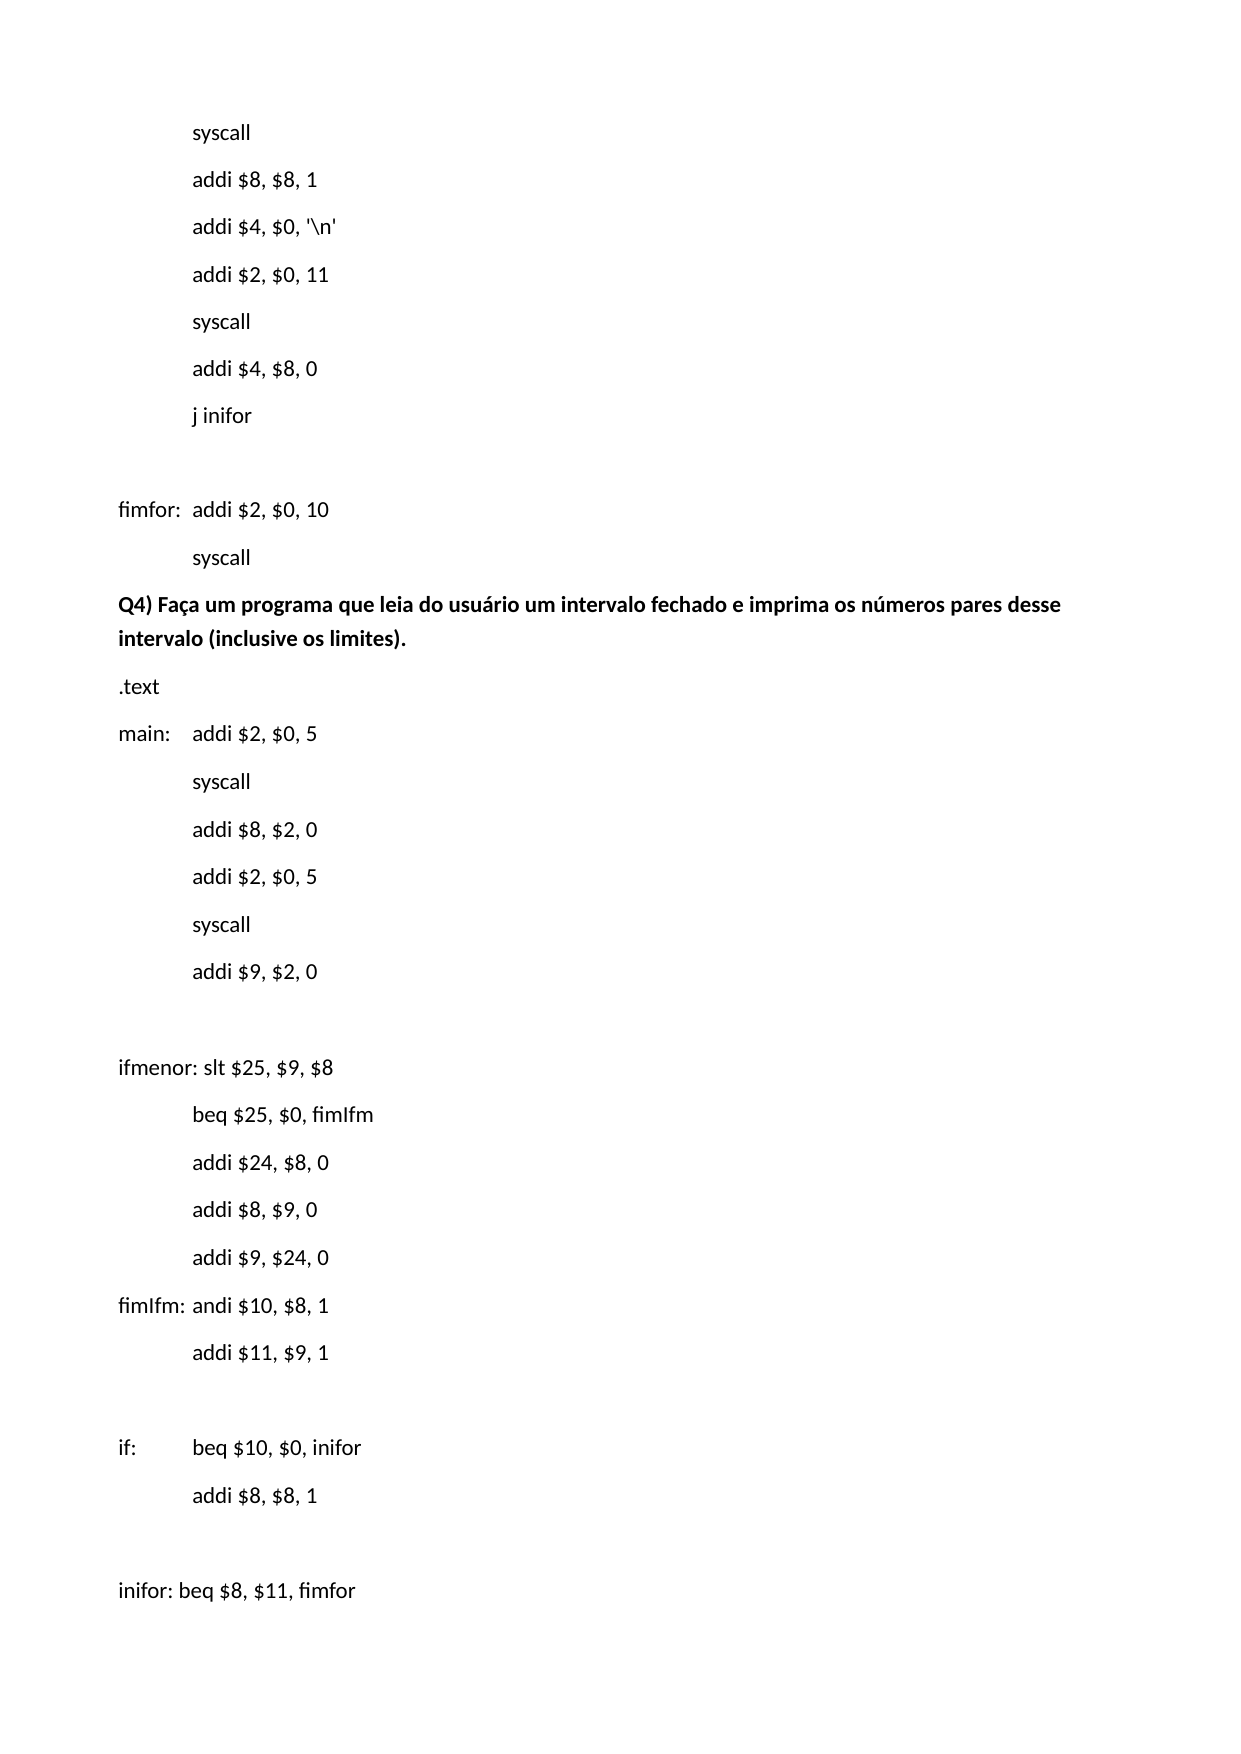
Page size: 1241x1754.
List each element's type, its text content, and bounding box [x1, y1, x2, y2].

text main: addi $2, $0, 5 [118, 719, 1122, 747]
text addi $2, $0, 11 [118, 260, 1122, 288]
text .text [118, 672, 1122, 700]
text addi $8, $8, 1 [118, 1481, 1122, 1509]
text addi $8, $2, 0 [118, 815, 1122, 843]
text syscall [118, 307, 1122, 335]
text addi $9, $2, 0 [118, 957, 1122, 986]
text addi $4, $8, 0 [118, 354, 1122, 382]
text syscall [118, 910, 1122, 938]
text j inifor [118, 401, 1122, 429]
text addi $4, $0, '\n' [118, 212, 1122, 241]
text addi $8, $9, 0 [118, 1196, 1122, 1223]
text addi $11, $9, 1 [118, 1338, 1122, 1366]
text beq $25, $0, fimIfm [118, 1100, 1122, 1128]
text ifmenor: slt $25, $9, $8 [118, 1053, 1122, 1081]
text syscall [118, 543, 1122, 571]
text addi $2, $0, 5 [118, 862, 1122, 890]
text addi $8, $8, 1 [118, 165, 1122, 193]
text addi $24, $8, 0 [118, 1148, 1122, 1176]
text fimfor: addi $2, $0, 10 [118, 496, 1122, 524]
text fimIfm: andi $10, $8, 1 [118, 1291, 1122, 1319]
text syscall [118, 767, 1122, 795]
text Q4) Faça um programa que leia do usuário um intervalo fechado e imprima os números pares desse intervalo (inclusive os limites). [118, 590, 1122, 652]
text syscall [118, 118, 1122, 146]
text inifor: beq $8, $11, fimfor [118, 1576, 1122, 1604]
text addi $9, $24, 0 [118, 1243, 1122, 1271]
text if: beq $10, $0, inifor [118, 1433, 1122, 1462]
